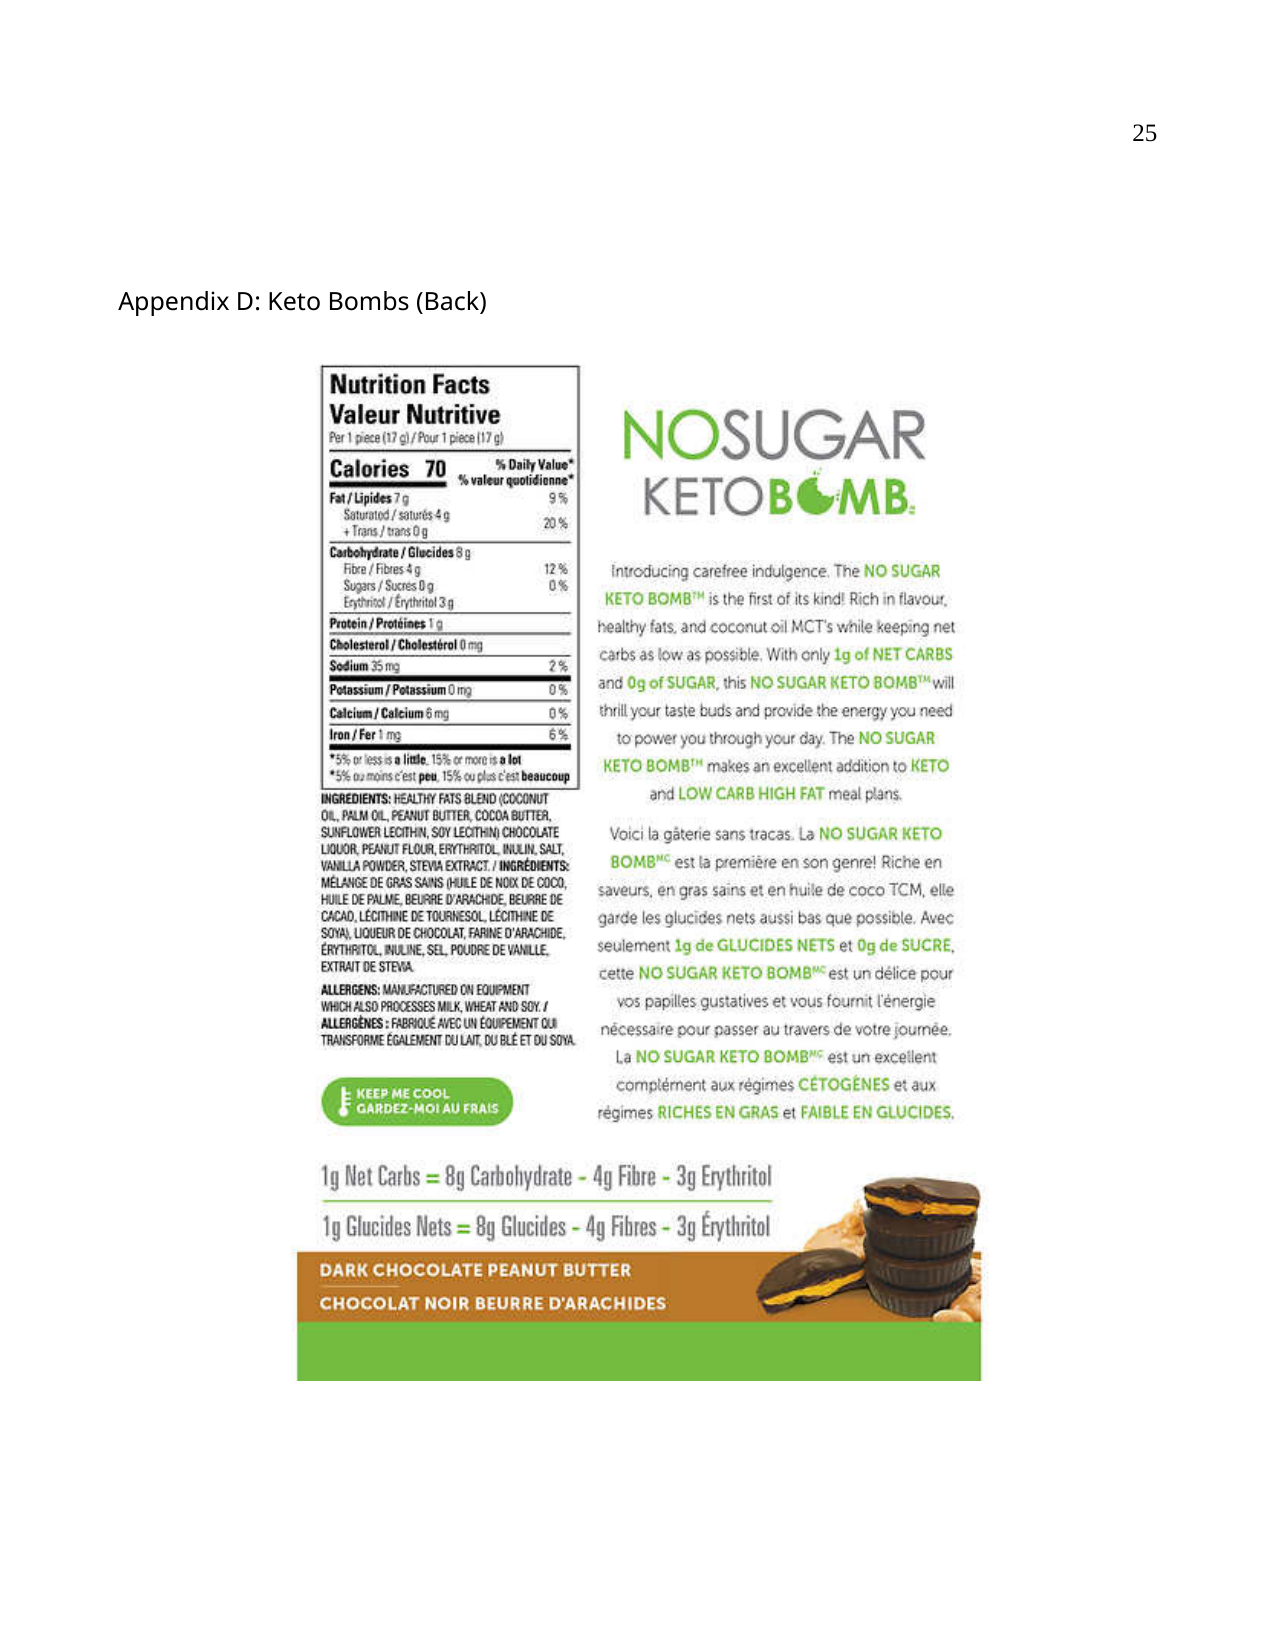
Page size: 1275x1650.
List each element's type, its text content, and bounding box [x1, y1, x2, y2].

text Appendix D: Keto Bombs (Back) [118, 284, 1157, 318]
picture [120, 341, 1160, 1381]
